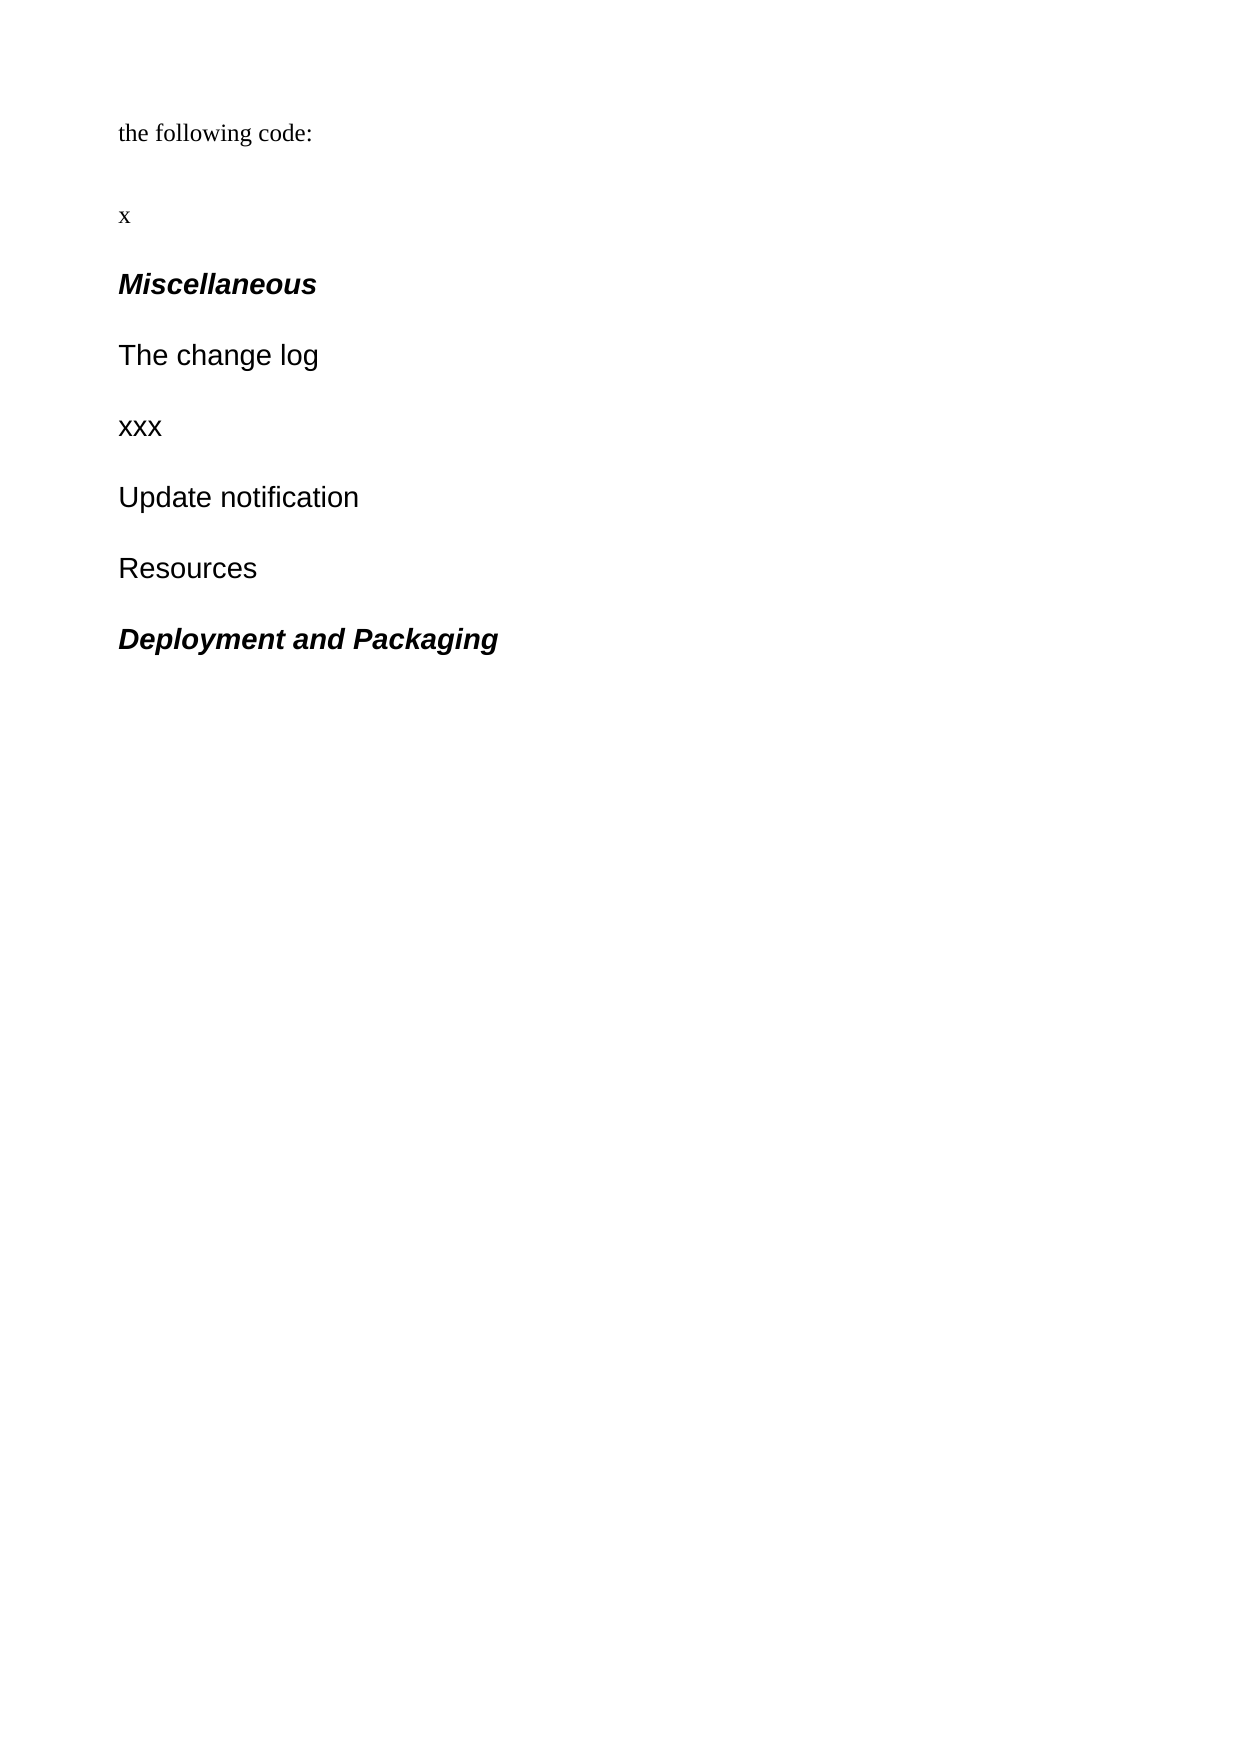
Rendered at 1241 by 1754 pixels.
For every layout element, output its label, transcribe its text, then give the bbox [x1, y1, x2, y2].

subtitle xxx [118, 409, 1122, 442]
text x [118, 201, 1122, 229]
subtitle Deployment and Packaging [118, 622, 1122, 656]
subtitle The change log [118, 338, 1122, 371]
subtitle Resources [118, 551, 1122, 584]
subtitle Update notification [118, 480, 1122, 513]
subtitle Miscellaneous [118, 267, 1122, 300]
text the following code: [118, 118, 1122, 147]
